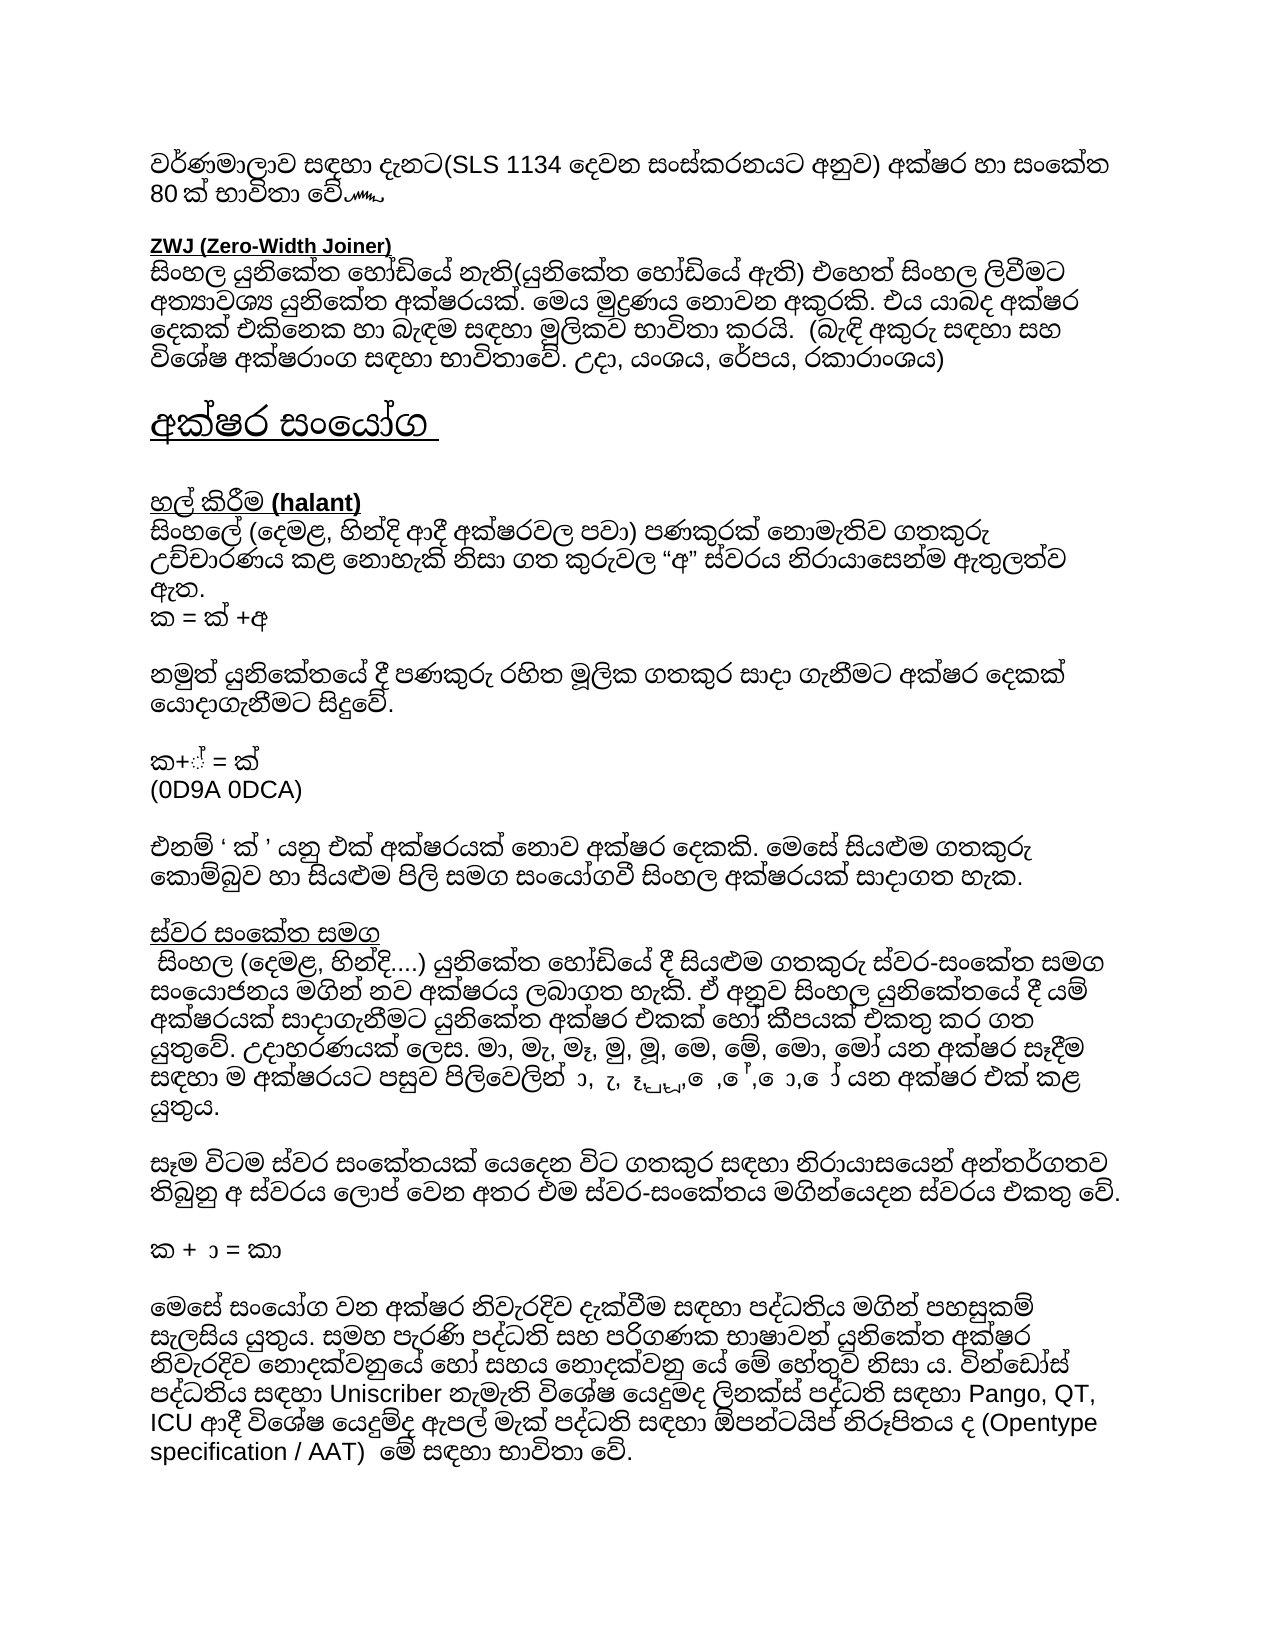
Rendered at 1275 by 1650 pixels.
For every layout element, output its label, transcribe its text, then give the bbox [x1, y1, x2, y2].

text නමුත් යුනිකේතයේ දී පණකුරු රහිත මූලික ගතකුර සාදා ගැනීමට අක්ෂර දෙකක් යොදාගැනීමට ‍සිදුවේ. [150, 660, 1125, 718]
text ZWJ (Zero-Width Joiner) [150, 234, 1125, 258]
text සිංහල යුනිකේත හෝඩියේ නැති(යුනිකේත හෝඩියේ ඇති) එහෙත් සිංහල ලිවීමට අත්‍යාවශ්‍ය යුනිකේත අක්ෂරයක්. මෙය මුද්‍රණය නොවන අකුරකි. එය යාබද අක්ෂර දෙකක් එකිනෙක හා බැඳම සඳහා මුලිකව භාවිතා කරයි. (බැඳි අකුරු සඳහා සහ විශේෂ අක්ෂරාංග සඳහා භාවිතාවේ. උදා, යංශය, රේපය, රකාරාංශය) [150, 258, 1125, 373]
text වර්ණමාලාව සඳහා දැනට(SLS 1134 දෙවන සංස්කරනයට අනුව) අක්ෂර හා සංකේත 80ක් භාවිතා වේ෴ [150, 150, 1125, 207]
text සිංහලේ (දෙමළ, හින්දි ආදී අක්ෂරවල පවා) පණකුරක් නොමැතිව ගතකුරු උච්චාරණය කළ නොහැකි නිසා ගත කුරුවල “අ” ස්වරය නිරායාසෙන්ම ඇතුලත්ව ඇත. [150, 517, 1125, 603]
text සිංහල (දෙමළ, හින්දි....) යුනිකේත හෝඩියේ දී සියළුම ගතකුරු ස්වර-සංකේත සමග සංයොජනය මගින් නව අක්ෂරය ලබාගත හැකි. ඒ අනුව සිංහල යුනිකේතයේ දී යම් අක්ෂරයක් සාදාගැනීමට යු‍නිකේත අක්ෂර එකක් හෝ කීපයක් එකතු කර ගත යුතුවේ. උදාහරණයක් ලෙස. මා, මැ, මෑ, මු, මූ, මෙ, මේ, මො, මෝ යන අක්ෂර සෑදීම සඳහා ම අක්ෂරයට පසුව පිලිවෙලින් ා, ැ, ෑ, ු, ූ, ෙ, ේ, ො, ෝ යන අක්ෂර එක් කළ යුතුය. [150, 948, 1125, 1120]
text ක = ක් +අ [150, 603, 1125, 632]
text ස්වර සංකේත සමග [150, 919, 1125, 948]
text මෙසේ සං‍යෝග වන අක්ෂර නිවැ‍රදිව දැක්වීම සඳහා පද්ධතිය මගින් පහසුකම් සැලසිය යුතුය. සමහ පැරණි පද්ධති සහ පරිගණක භාෂාවන් යුනිකේත අක්ෂර නිවැරදිව නොදක්වනුයේ හෝ සහය නොදක්වනු යේ මේ හේතුව නිසා ය. වින්ඩෝස් පද්ධතිය සඳහා Uniscriber නැමැති විශේෂ යෙදුමද ලිනක්ස් පද්ධති සඳහා Pango, QT, ICU ආදී විශේෂ යෙදුම්ද ඇපල් මැක් පද්ධති සඳහා ඕපන්ටයිප් නිරූපිතය ද (Opentype specification / AAT) මේ සඳහා භාවිතා වේ. [150, 1293, 1125, 1465]
text ක + ා = කා [150, 1235, 1125, 1264]
text සෑම විටම ස්වර සංකේතයක් යෙදෙන විට ගතකුර සඳහා නිරායාසයෙන් අන්තර්ගතව තිබුනු අ ස්වරය ලොප් වෙන අතර එම ස්වර-සංකේතය මගින්යෙදන ස්වරය එකතු වේ. [150, 1149, 1125, 1207]
text (0D9A 0DCA) [150, 775, 1125, 804]
text හල් කිරීම (halant) [150, 488, 189, 513]
text ක+් = ක් [150, 747, 1125, 775]
text අක්ෂර සංයෝග [150, 402, 1125, 445]
text හල් කිරීම (halant) [176, 488, 1125, 517]
text එනම් ‘ ක් ’ යනු එක් අක්ෂරයක් නොව අක්ෂර දෙකකි. මෙසේ සියළුම ගතකුරු කොම්බුව හා සියළුම පිලි සමග සංයෝගවී සිංහල අක්ෂරයක් සාදාගත හැක. [150, 833, 1125, 890]
